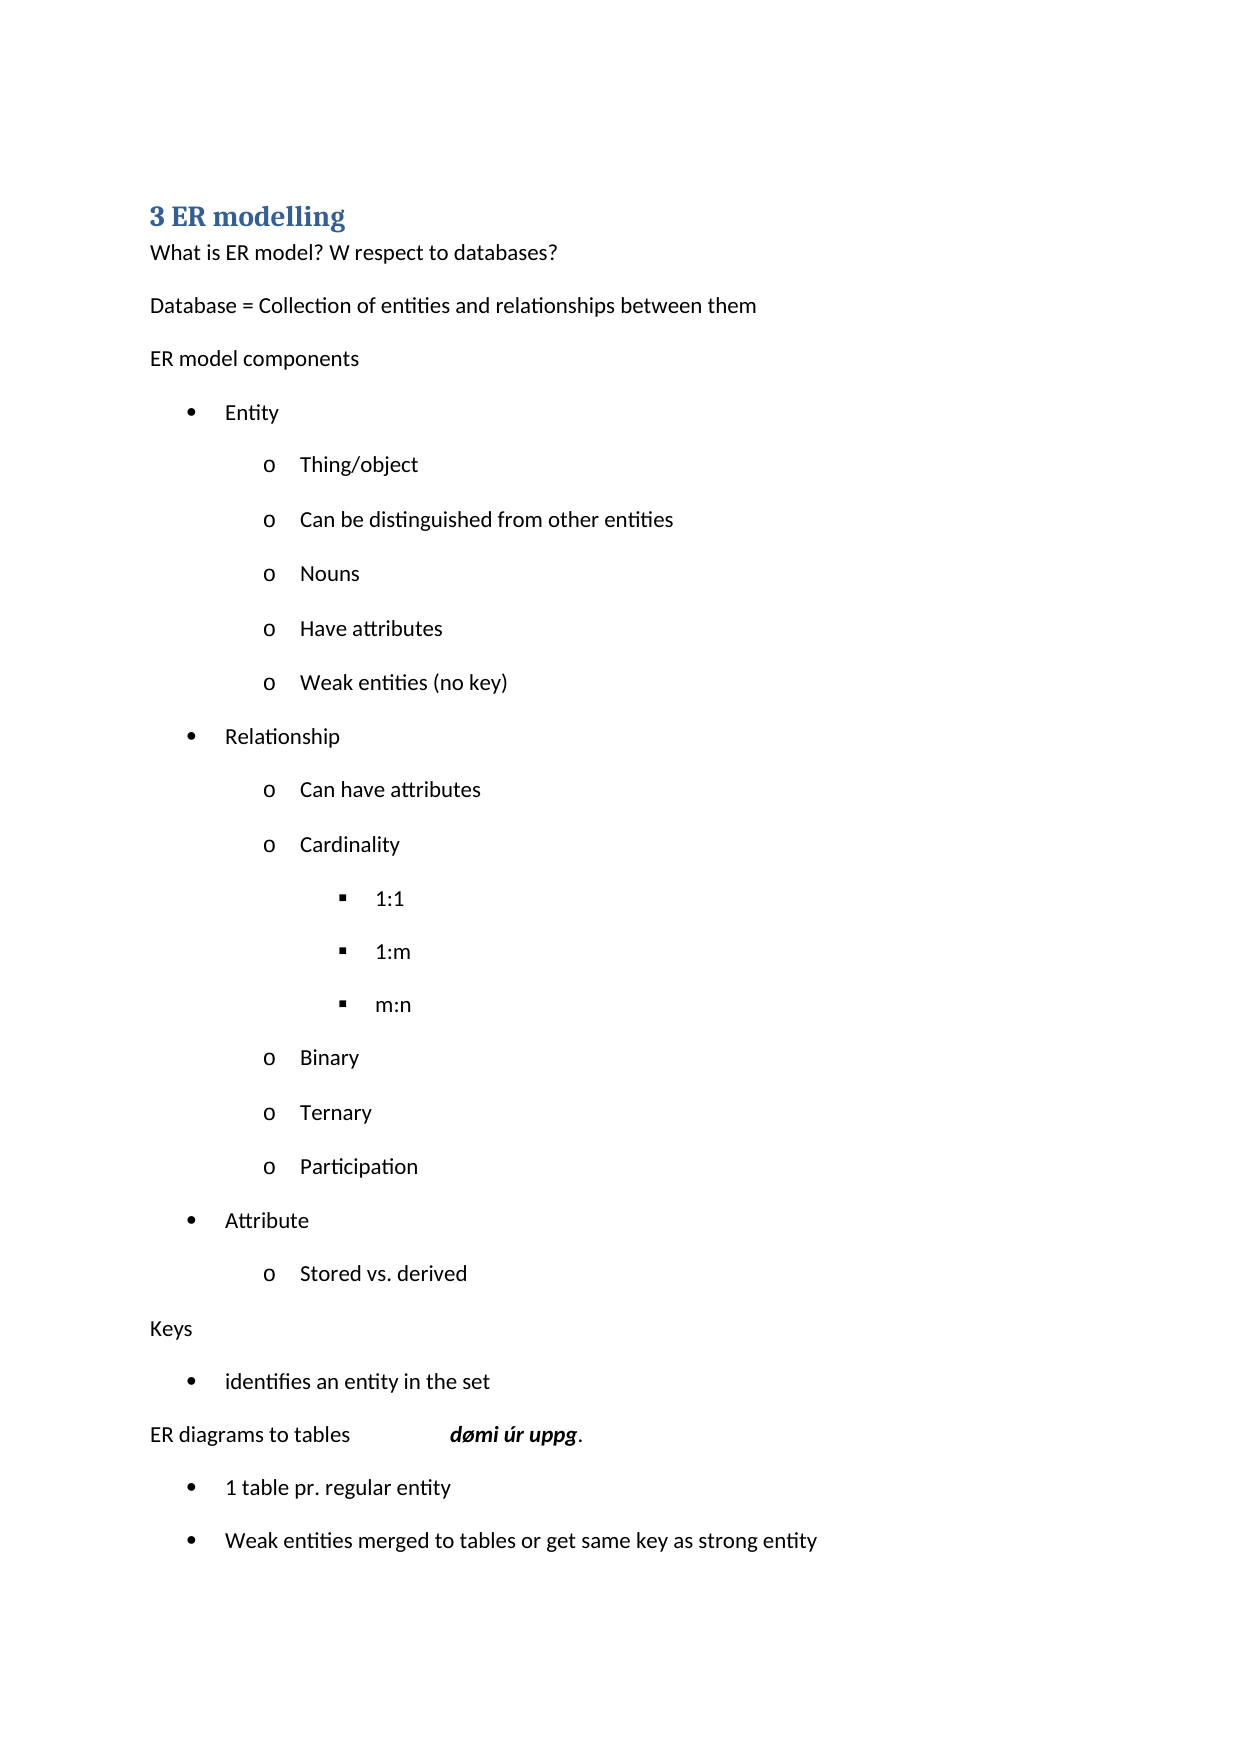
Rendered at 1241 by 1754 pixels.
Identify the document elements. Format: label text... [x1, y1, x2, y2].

subtitle 3 ER modelling [150, 200, 1090, 233]
list Relationship [187, 722, 1090, 751]
text ER model components [150, 344, 1090, 373]
list Have attributes [262, 614, 1090, 643]
list Weak entities (no key) [262, 668, 1090, 697]
list Can be distinguished from other entities [262, 505, 1090, 534]
list 1:1 [337, 884, 1090, 912]
list Cardinality [262, 830, 1090, 859]
list Entity [187, 398, 1090, 426]
list Can have attributes [262, 776, 1090, 805]
list Ternary [262, 1098, 1090, 1127]
list identifies an entity in the set [187, 1367, 1090, 1395]
list 1:m [337, 937, 1090, 965]
text Keys [150, 1314, 1090, 1342]
list Stored vs. derived [262, 1259, 1090, 1289]
list Participation [262, 1152, 1090, 1181]
text Database = Collection of entities and relationships between them [150, 292, 1090, 319]
list 1 table pr. regular entity [187, 1473, 1090, 1501]
text ER diagrams to tables dømi úr uppg. [150, 1420, 1090, 1448]
text What is ER model? W respect to databases? [150, 238, 1090, 267]
list Weak entities merged to tables or get same key as strong entity [187, 1526, 1090, 1554]
list Attribute [187, 1206, 1090, 1234]
list Nouns [262, 559, 1090, 588]
list Thing/object [262, 451, 1090, 480]
list Binary [262, 1043, 1090, 1072]
list m:n [337, 990, 1090, 1018]
